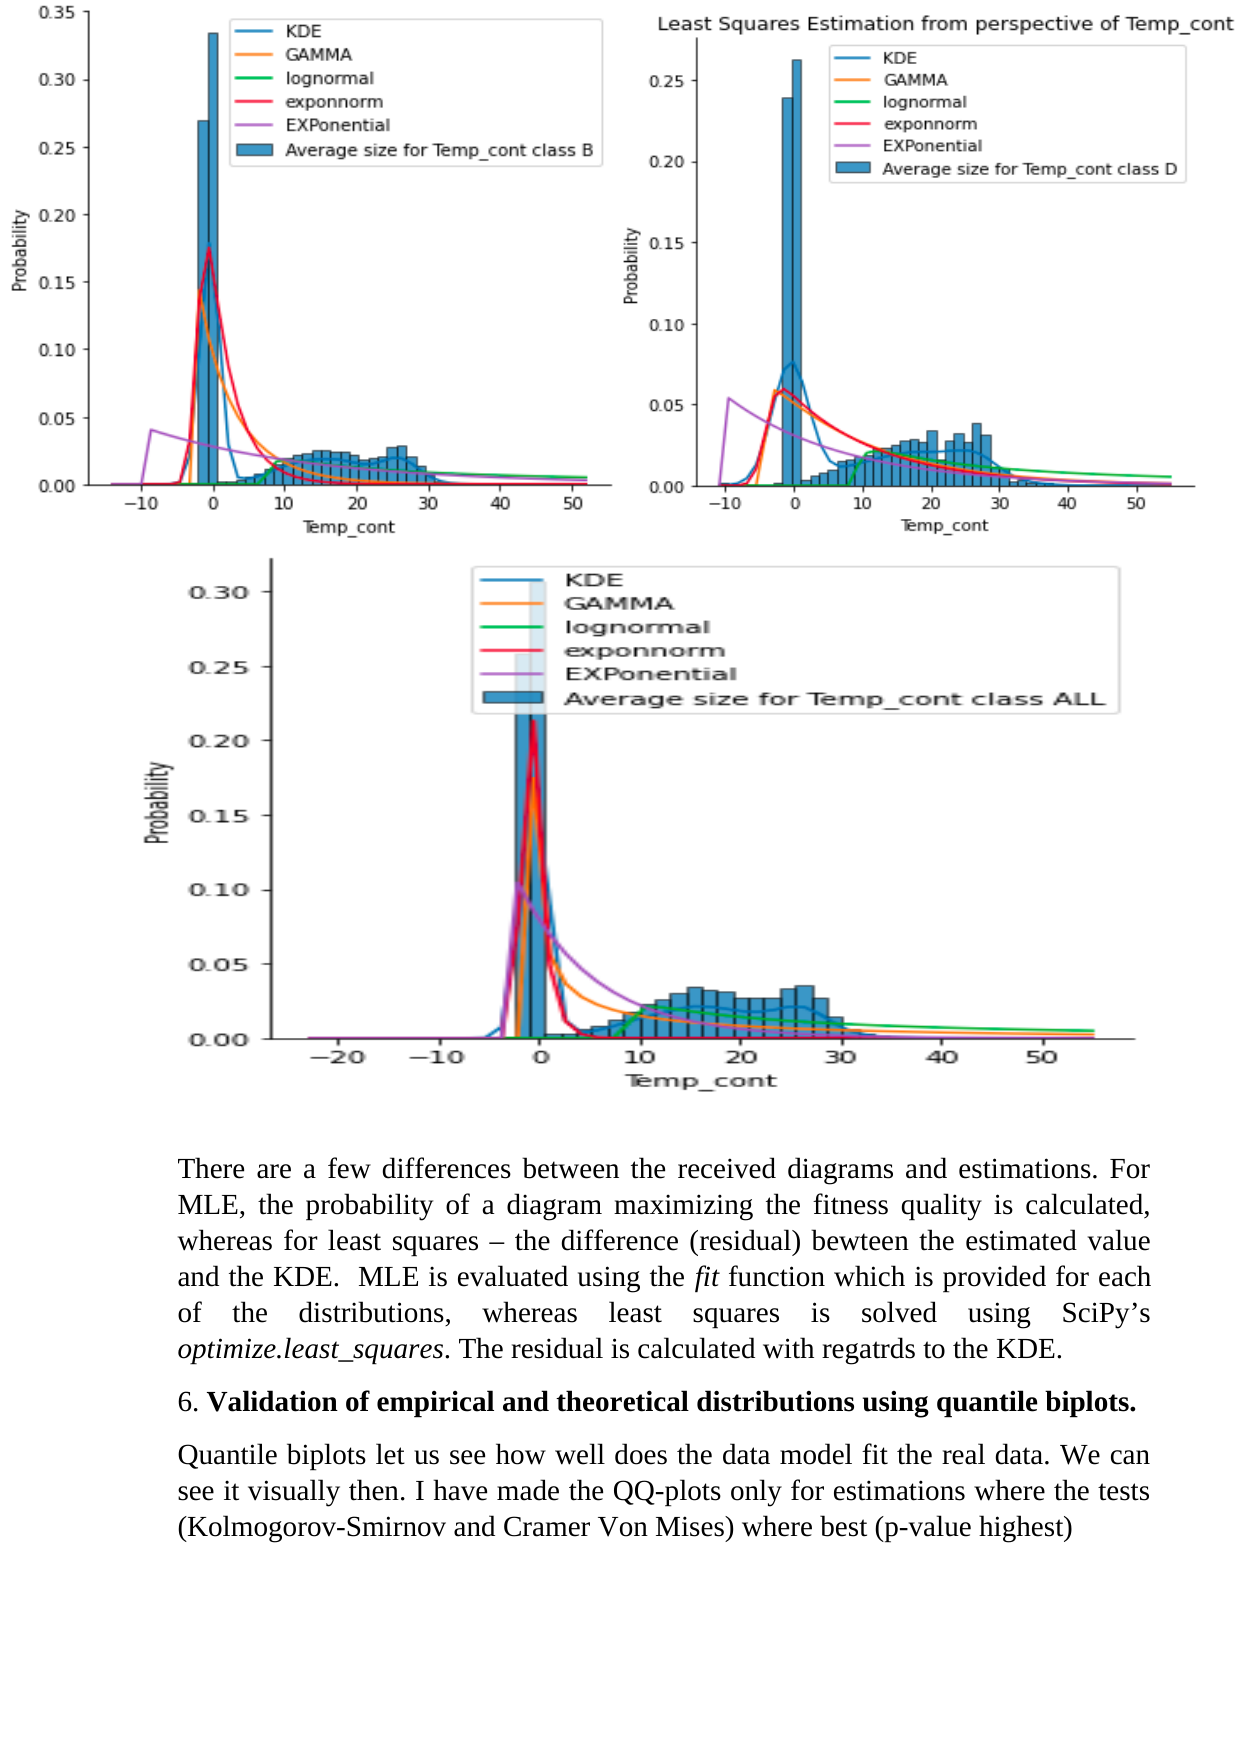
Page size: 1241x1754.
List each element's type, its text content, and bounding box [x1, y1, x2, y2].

text 6. Validation of empirical and theoretical distributions using quantile biplots. [177, 1384, 1152, 1418]
text There are a few differences between the received diagrams and estimations. For MLE, the probability of a diagram maximizing the fitness quality is calculated, whereas for least squares – the difference (residual) bewteen the estimated value and the KDE. MLE is evaluated using the fit function which is provided for each of the distributions, whereas least squares is solved using SciPy’s optimize.least_squares. The residual is calculated with regatrds to the KDE. [177, 1151, 1152, 1365]
picture [0, 0, 1240, 541]
text Quantile biplots let us see how well does the data model fit the real data. We can see it visually then. I have made the QQ-plots only for estimations where the tests (Kolmogorov-Smirnov and Cramer Von Mises) where best (p-value highest) [177, 1437, 1152, 1543]
picture [125, 549, 1148, 1098]
